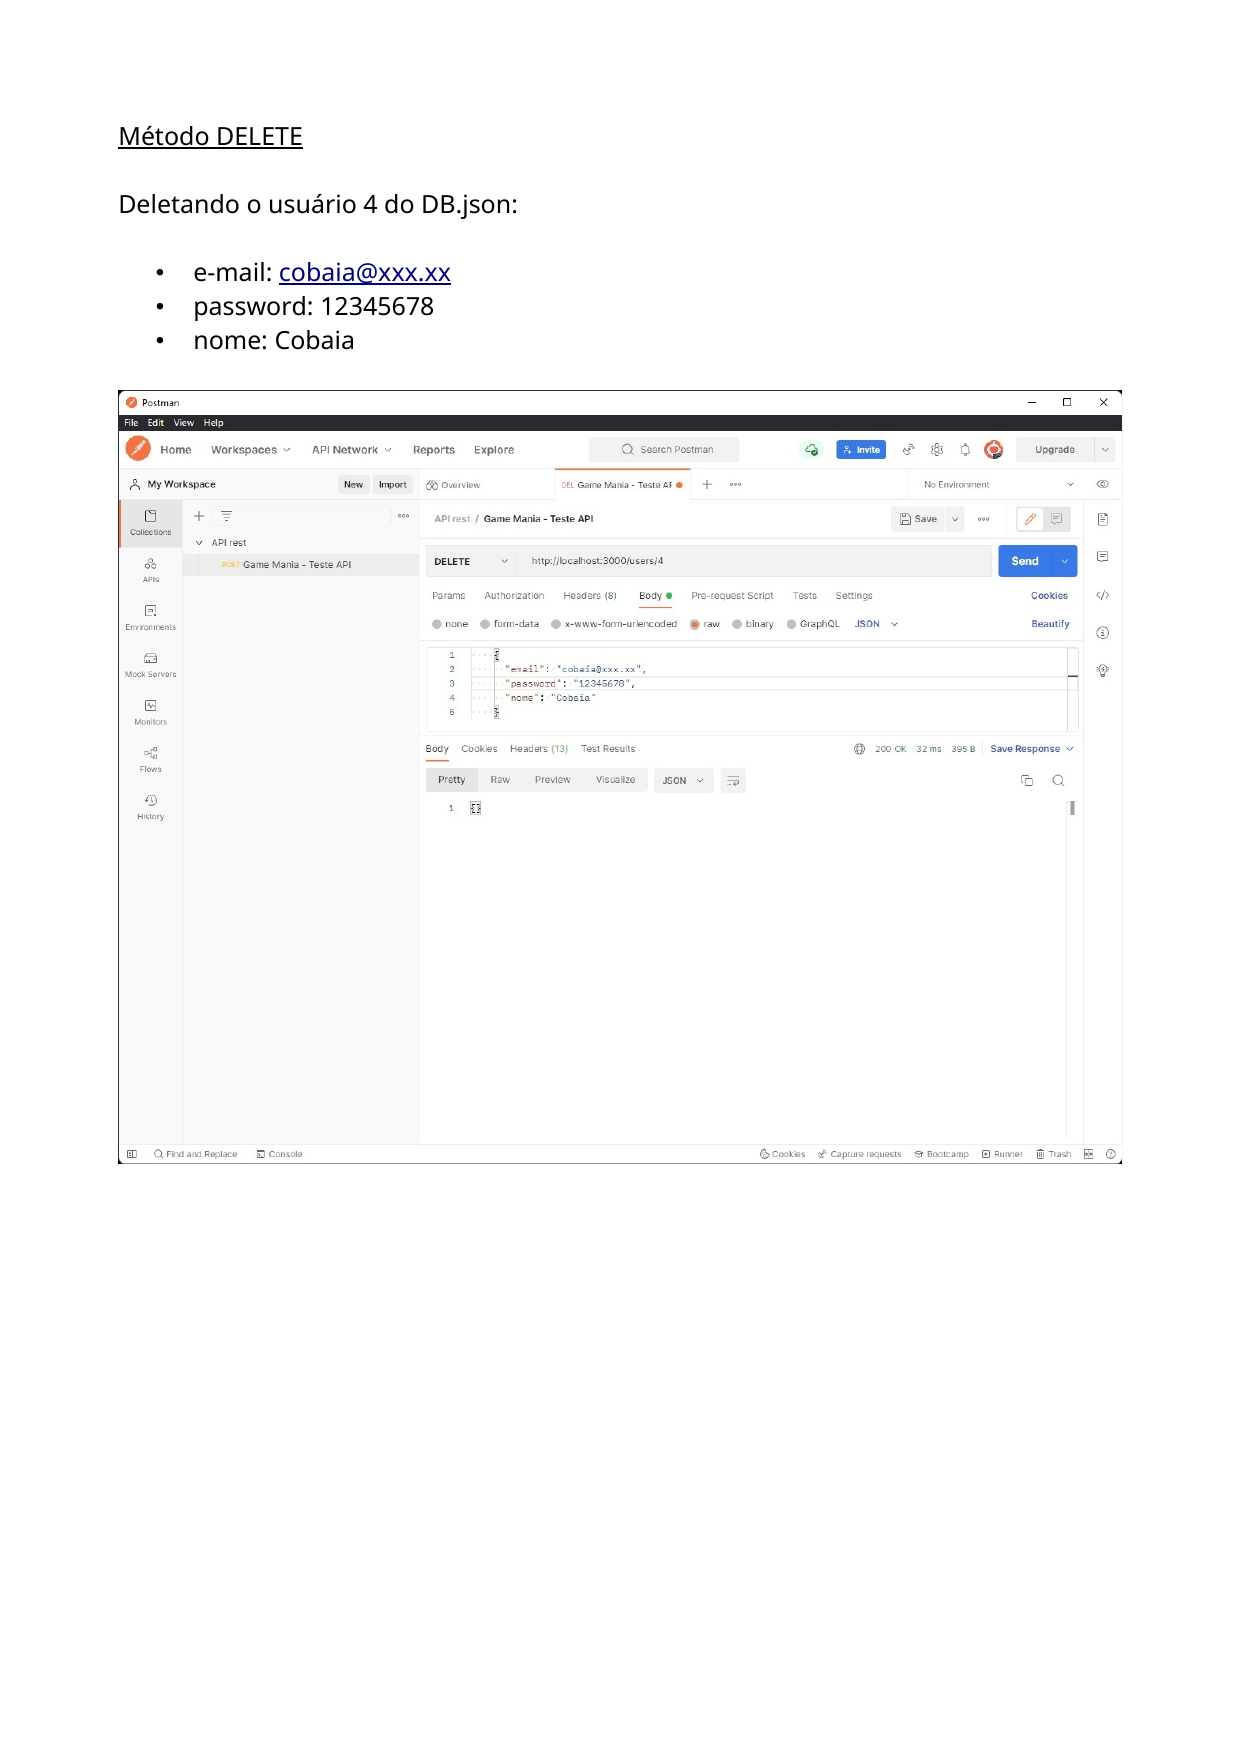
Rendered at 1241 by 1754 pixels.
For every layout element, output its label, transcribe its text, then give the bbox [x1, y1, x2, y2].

list nome: Cobaia [156, 322, 1122, 357]
text Método DELETE [118, 118, 1122, 152]
list password: 12345678 [156, 288, 1122, 322]
list e-mail: cobaia@xxx.xx [156, 254, 1122, 288]
picture [118, 390, 1123, 1164]
text Deletando o usuário 4 do DB.json: [118, 186, 1122, 220]
